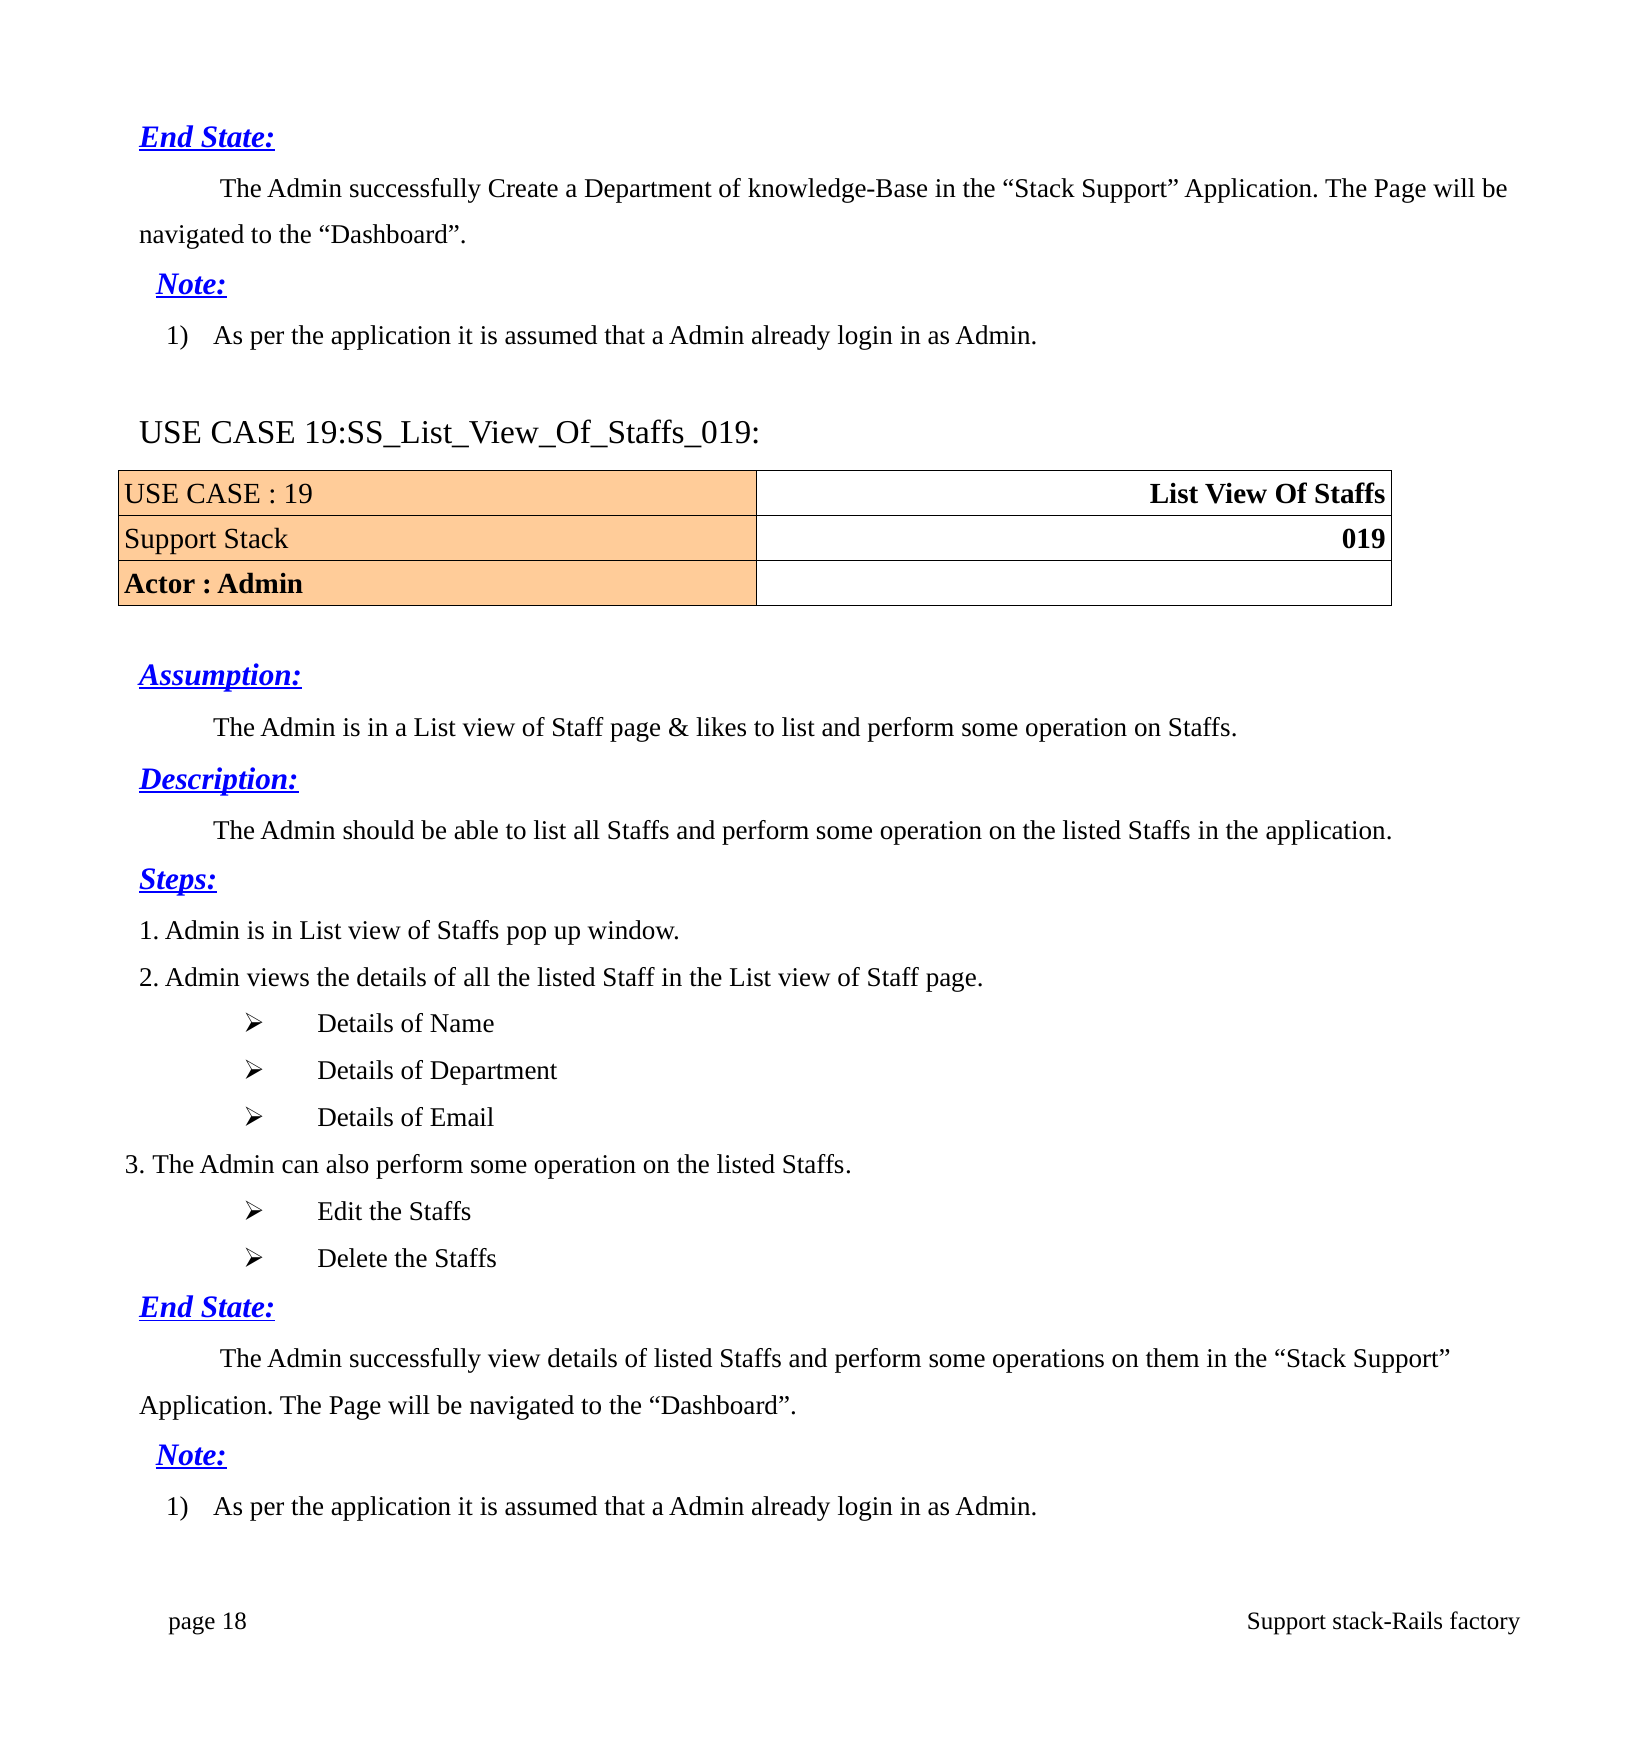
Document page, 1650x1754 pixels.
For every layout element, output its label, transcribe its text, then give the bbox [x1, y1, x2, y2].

text Steps: [139, 860, 1532, 896]
list Note: [118, 1436, 1532, 1472]
list 1) As per the application it is assumed that a Admin already login in as Admin. [139, 1490, 1532, 1521]
table_cell Support Stack [119, 516, 756, 560]
list 1) As per the application it is assumed that a Admin already login in as Admin. [139, 319, 1532, 350]
list Details of Email [243, 1101, 1532, 1133]
text End State: [139, 1289, 1532, 1324]
list Note: [118, 265, 1532, 301]
table_cell [757, 561, 1391, 605]
table_cell 019 [757, 516, 1391, 560]
list Details of Name [243, 1008, 1532, 1039]
table_cell Actor : Admin [119, 561, 756, 605]
text Assumption: [139, 656, 1532, 692]
list Delete the Staffs [243, 1242, 1532, 1273]
text Description: [139, 760, 1532, 796]
text The Admin is in a List view of Staff page & likes to list and perform some operation on Staffs. [139, 709, 1532, 743]
text USE CASE 19:SS_List_View_Of_Staffs_019: [139, 412, 1532, 451]
text The Admin should be able to list all Staffs and perform some operation on the listed Staffs in the application. [139, 814, 1532, 845]
list Edit the Staffs [243, 1195, 1532, 1226]
table_header List View Of Staffs [757, 471, 1391, 515]
text 1. Admin is in List view of Staffs pop up window. [139, 914, 1532, 945]
text End State: [139, 118, 1532, 154]
text The Admin successfully Create a Department of knowledge-Base in the “Stack Support” Application. The Page will be navigated to the “Dashboard”. [139, 172, 1532, 250]
table_header USE CASE : 19 [119, 471, 756, 515]
list 3. The Admin can also perform some operation on the listed Staffs. [118, 1148, 1532, 1179]
list Details of Department [243, 1054, 1532, 1086]
text The Admin successfully view details of listed Staffs and perform some operations on them in the “Stack Support” Application. The Page will be navigated to the “Dashboard”. [139, 1342, 1532, 1420]
text 2. Admin views the details of all the listed Staff in the List view of Staff page. [139, 961, 1532, 992]
